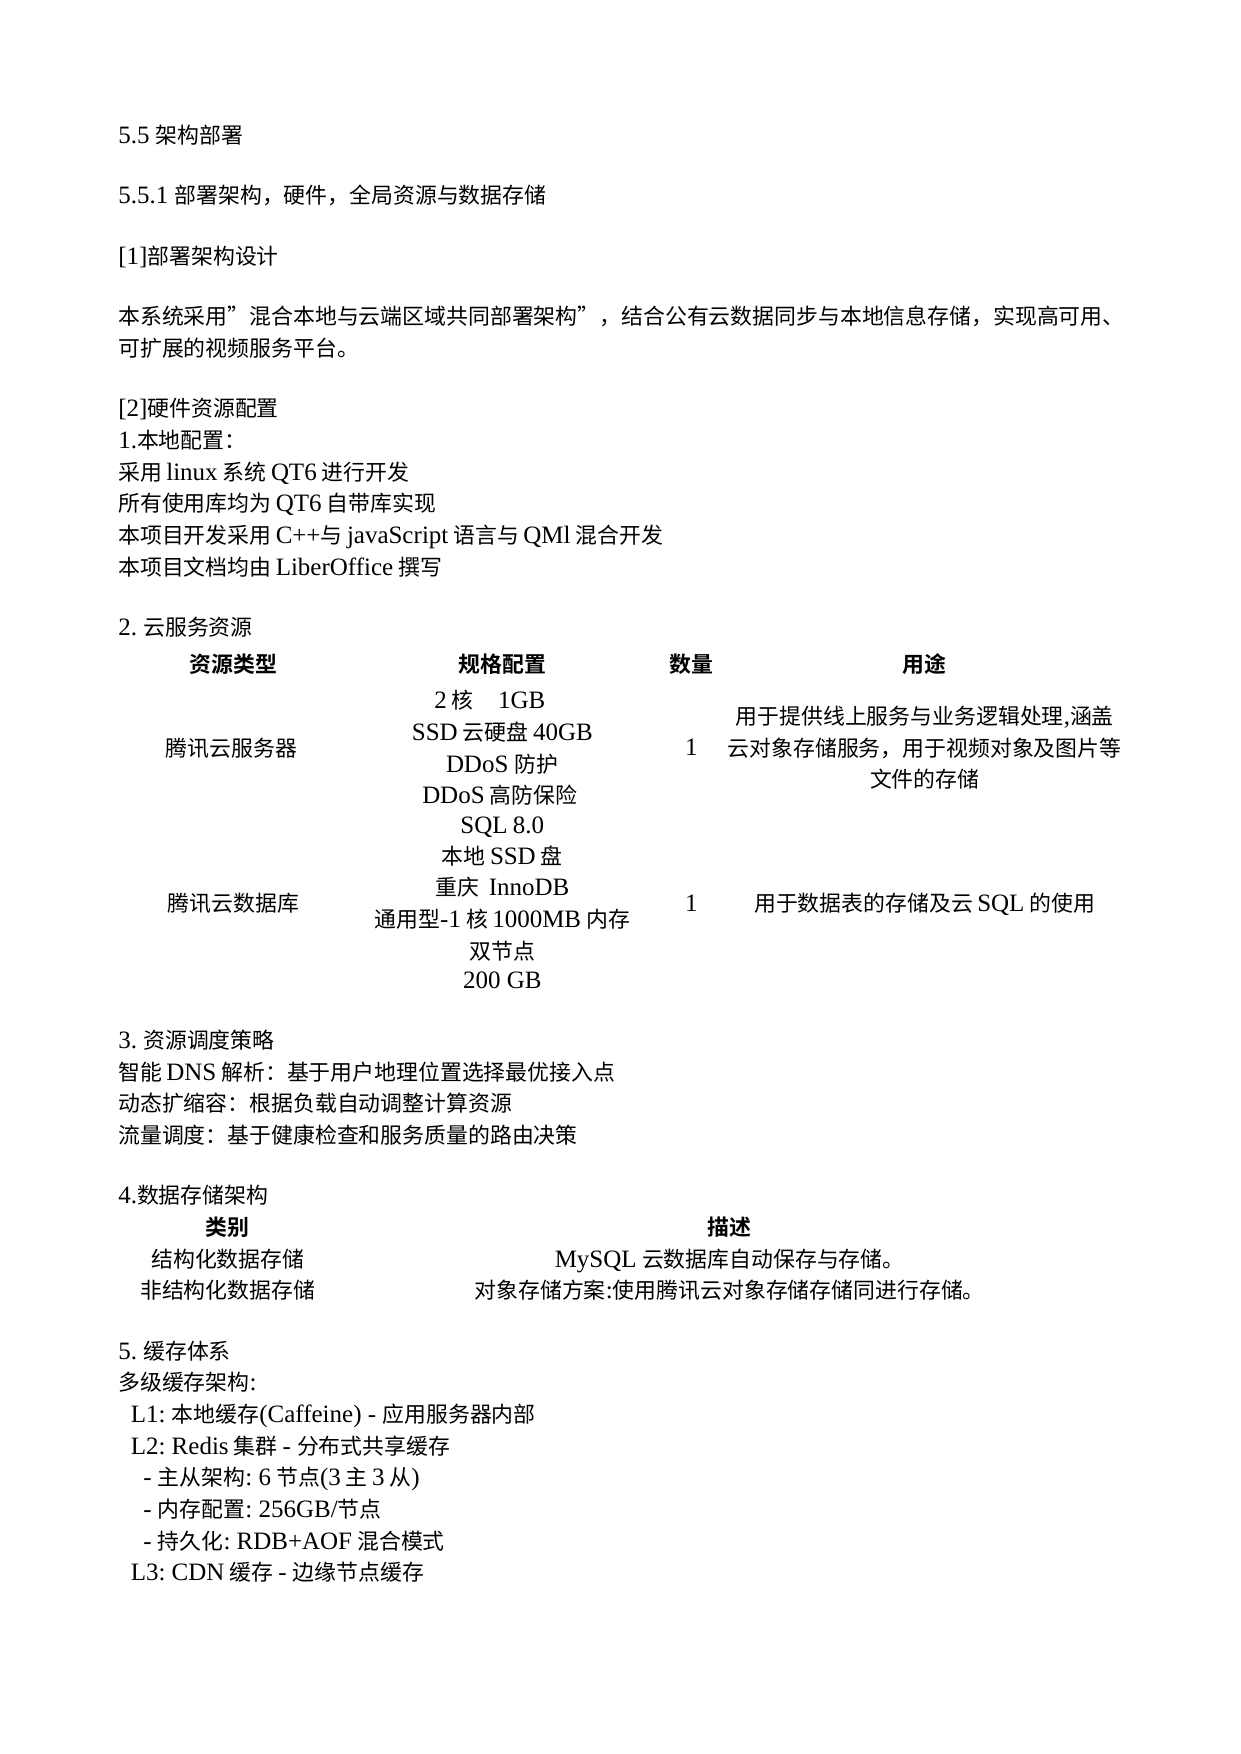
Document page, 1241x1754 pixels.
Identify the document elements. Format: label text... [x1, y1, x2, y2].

table_header 数量 [656, 642, 727, 683]
table_header 描述 [337, 1210, 1122, 1242]
text - 主从架构: 6节点(3主3从) [118, 1460, 1122, 1492]
text 本系统采用”混合本地与云端区域共同部署架构”，结合公有云数据同步与本地信息存储，实现高可用、可扩展的视频服务平台。 [118, 299, 1122, 363]
text - 内存配置: 256GB/节点 [118, 1492, 1122, 1524]
text 2. 云服务资源 [118, 610, 1122, 642]
text [1]部署架构设计 [118, 239, 1122, 271]
text 5. 缓存体系 [118, 1334, 1122, 1365]
table_cell 腾讯云服务器 [118, 683, 348, 810]
table_header 用途 [727, 642, 1122, 683]
text 多级缓存架构: [118, 1365, 1122, 1397]
table_header 资源类型 [118, 642, 348, 683]
table_cell 1 [656, 683, 727, 810]
text - 持久化: RDB+AOF混合模式 [118, 1524, 1122, 1555]
text L2: Redis集群 - 分布式共享缓存 [118, 1429, 1122, 1460]
table_cell 用于提供线上服务与业务逻辑处理,涵盖云对象存储服务，用于视频对象及图片等文件的存储 [727, 683, 1122, 810]
text 5.5 架构部署 [118, 118, 1122, 150]
text 3. 资源调度策略 [118, 1023, 1122, 1054]
table_cell 1 [656, 810, 727, 994]
table_cell 腾讯云数据库 [118, 810, 348, 994]
table_cell 2核 1GB SSD云硬盘 40GB DDoS 防护 DDoS高防保险 [349, 683, 656, 810]
text 1.本地配置： [118, 423, 1122, 455]
text 流量调度：基于健康检查和服务质量的路由决策 [118, 1118, 1122, 1149]
text 4.数据存储架构 [118, 1178, 1122, 1210]
table_cell 用于数据表的存储及云SQL的使用 [727, 810, 1122, 994]
table_cell SQL 8.0 本地SSD盘 重庆 InnoDB 通用型-1核1000MB内存 双节点 200 GB [349, 810, 656, 994]
table_cell MySQL 云数据库自动保存与存储。 [337, 1242, 1122, 1273]
table_header 类别 [118, 1210, 337, 1242]
table_header 采用linux系统QT6进行开发 [118, 455, 1122, 486]
text L3: CDN缓存 - 边缘节点缓存 [118, 1555, 1122, 1587]
text 5.5.1 部署架构，硬件，全局资源与数据存储 [118, 178, 1122, 210]
table_header 规格配置 [349, 642, 656, 683]
text 智能DNS解析：基于用户地理位置选择最优接入点 [118, 1054, 1122, 1086]
table_cell 本项目开发采用C++与javaScript语言与QMl混合开发 [118, 518, 1122, 550]
table_cell 本项目文档均由LiberOffice撰写 [118, 550, 1122, 581]
table_cell 对象存储方案:使用腾讯云对象存储存储同进行存储。 [337, 1273, 1122, 1305]
text L1: 本地缓存(Caffeine) - 应用服务器内部 [118, 1397, 1122, 1429]
text 动态扩缩容：根据负载自动调整计算资源 [118, 1086, 1122, 1118]
text [2]硬件资源配置 [118, 391, 1122, 423]
table_cell 非结构化数据存储 [118, 1273, 337, 1305]
table_cell 结构化数据存储 [118, 1242, 337, 1273]
table_cell 所有使用库均为QT6自带库实现 [118, 486, 1122, 518]
